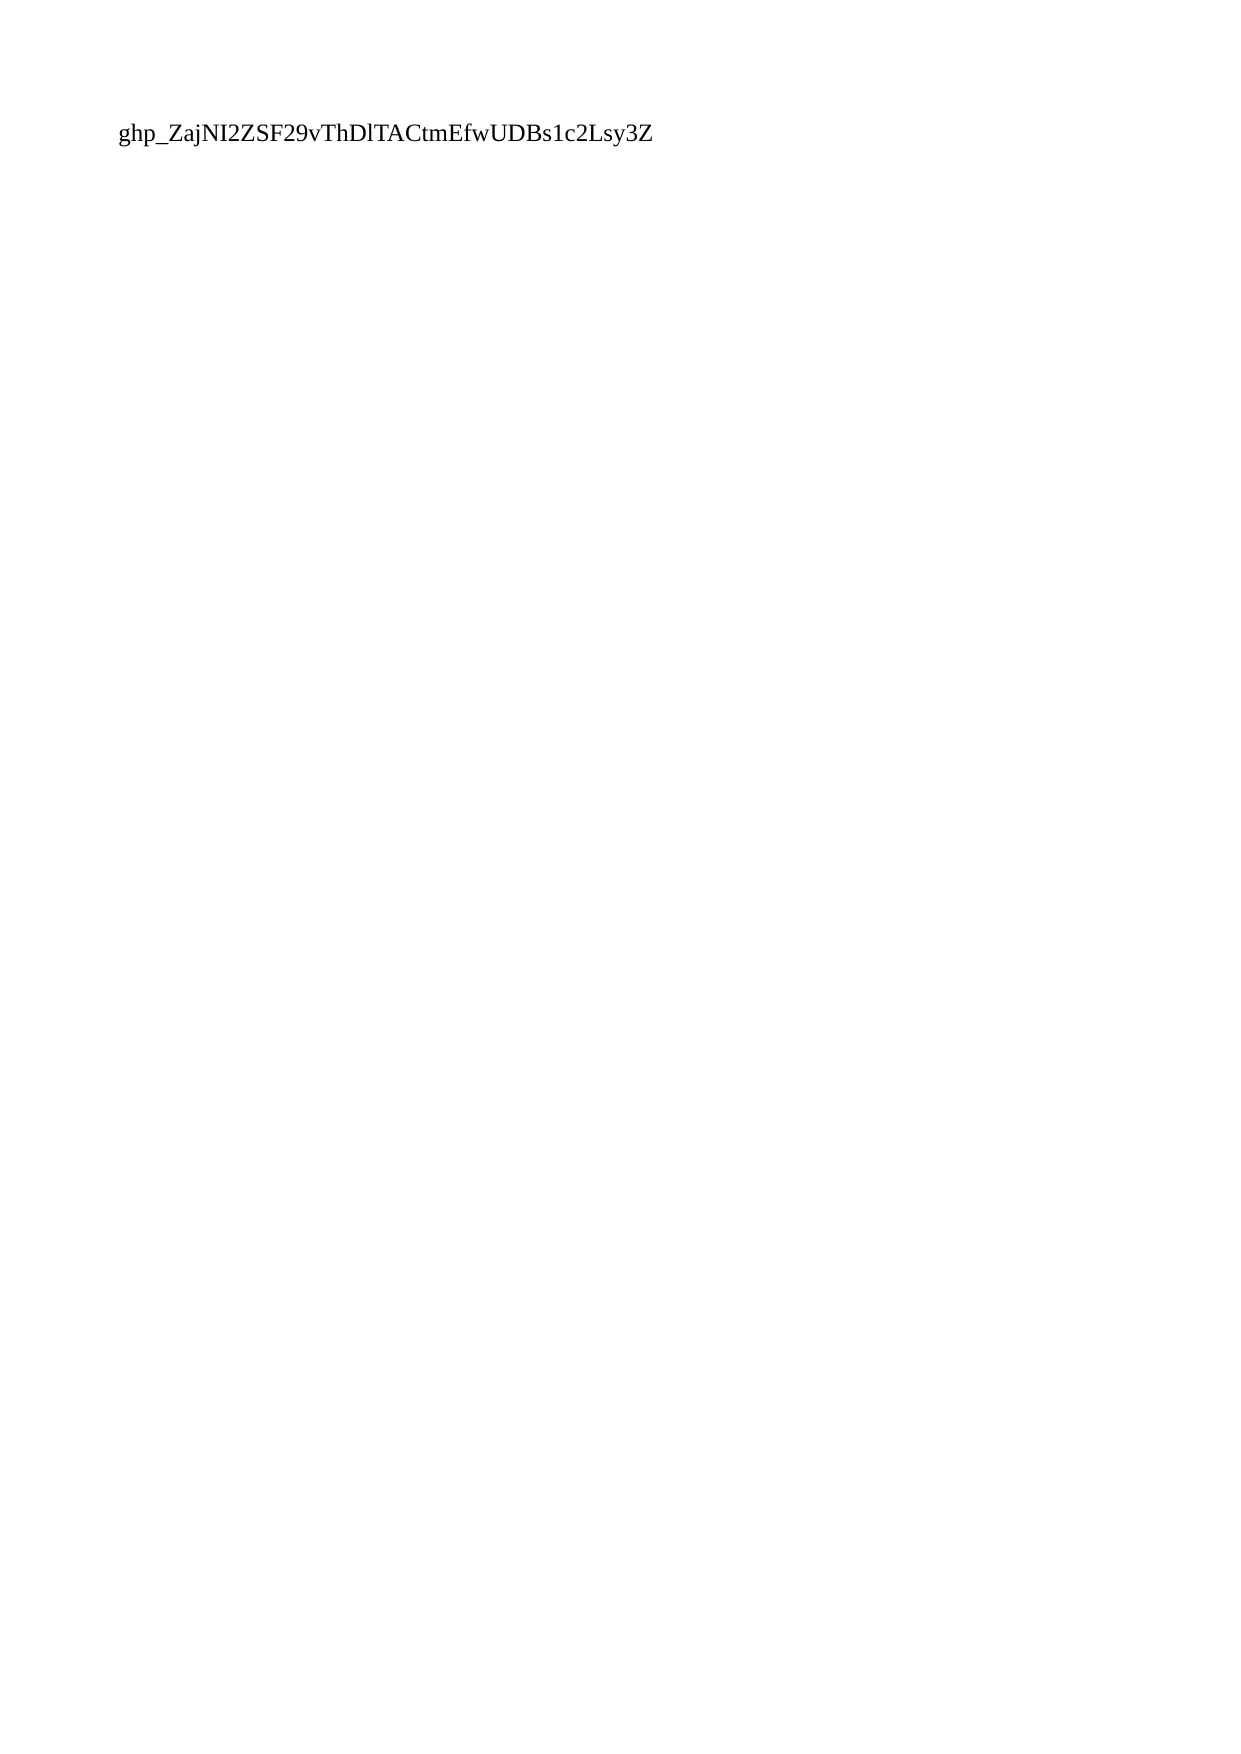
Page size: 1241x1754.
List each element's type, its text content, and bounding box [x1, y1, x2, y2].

text 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 [118, 118, 1122, 147]
